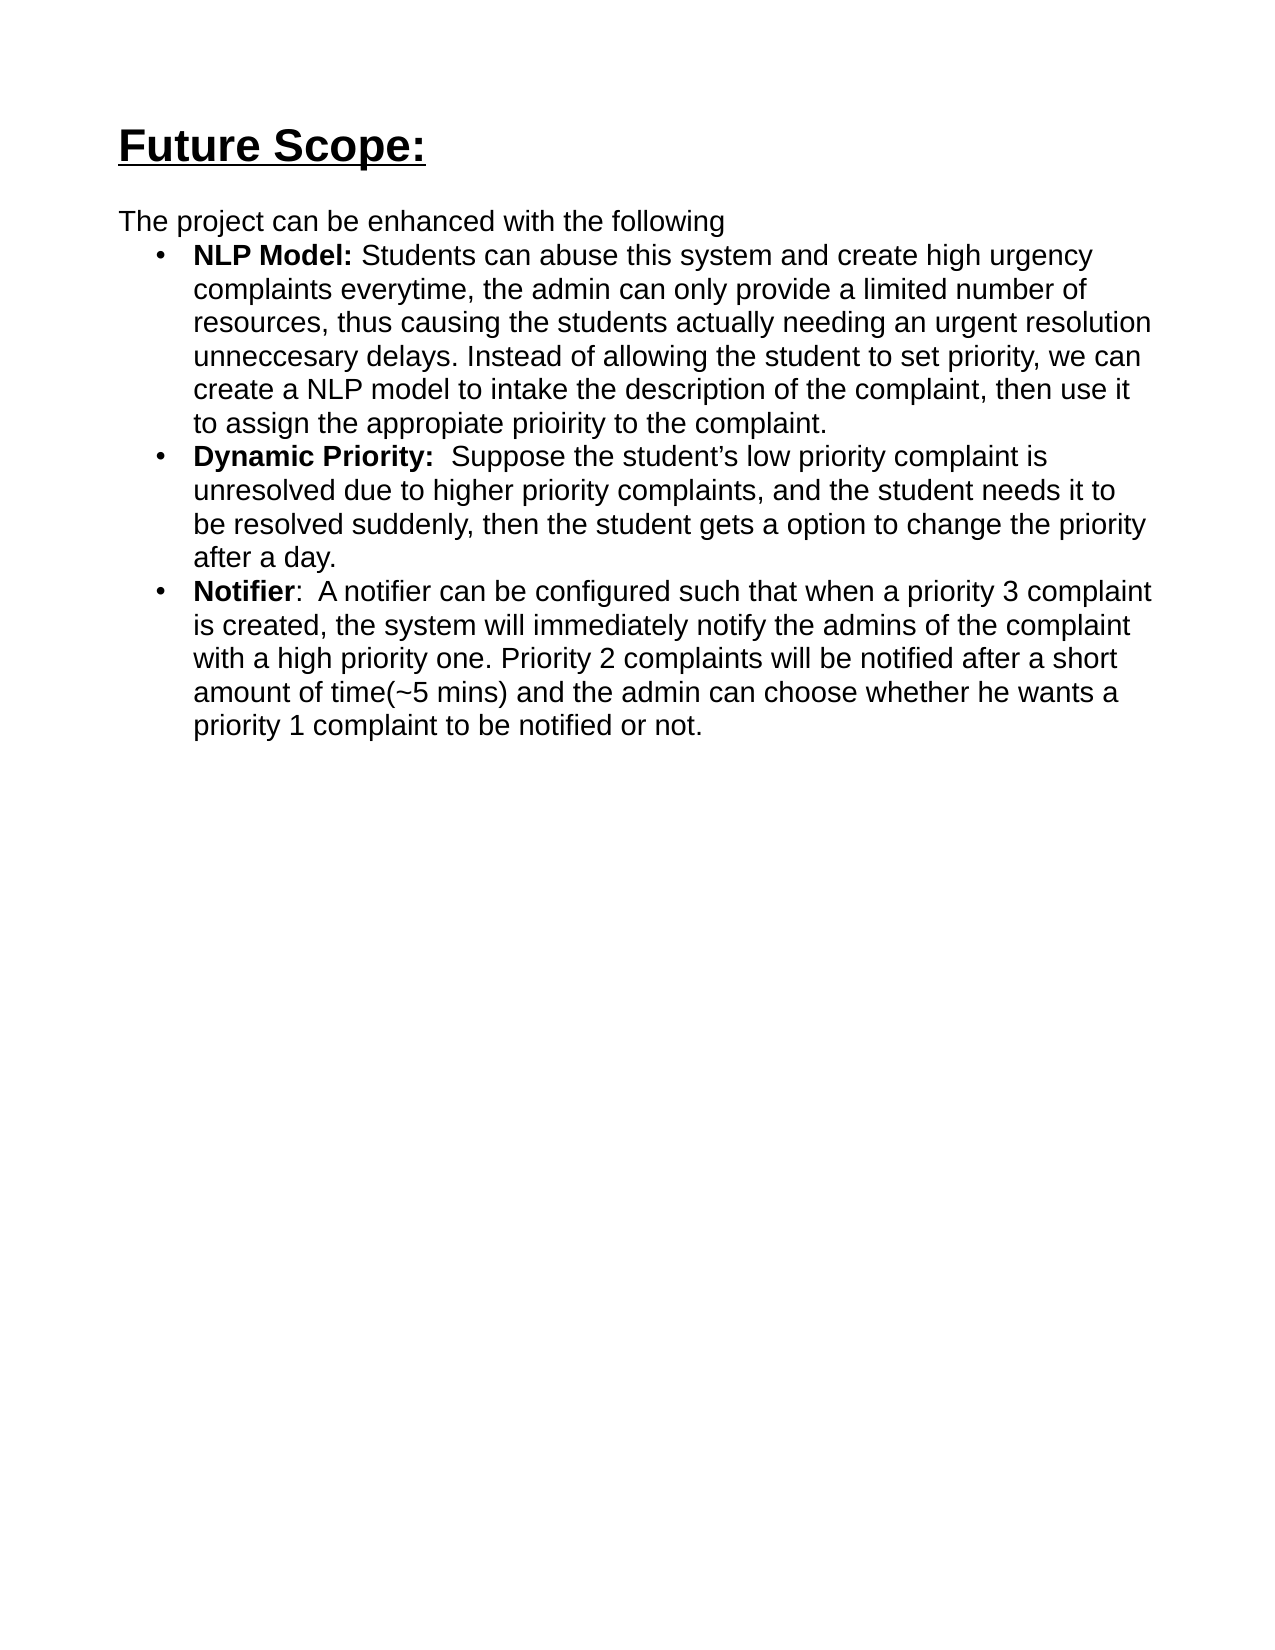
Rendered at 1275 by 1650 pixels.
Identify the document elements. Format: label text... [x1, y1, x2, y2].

list Dynamic Priority: Suppose the student’s low priority complaint is unresolved due to higher priority complaints, and the student needs it to be resolved suddenly, then the student gets a option to change the priority after a day. [156, 439, 1157, 574]
list NLP Model: Students can abuse this system and create high urgency complaints everytime, the admin can only provide a limited number of resources, thus causing the students actually needing an urgent resolution unneccesary delays. Instead of allowing the student to set priority, we can create a NLP model to intake the description of the complaint, then use it to assign the appropiate prioirity to the complaint. [156, 238, 1157, 439]
text Future Scope: [118, 118, 1157, 171]
text The project can be enhanced with the following [118, 204, 1157, 238]
list Notifier: A notifier can be configured such that when a priority 3 complaint is created, the system will immediately notify the admins of the complaint with a high priority one. Priority 2 complaints will be notified after a short amount of time(~5 mins) and the admin can choose whether he wants a priority 1 complaint to be notified or not. [156, 574, 1157, 742]
